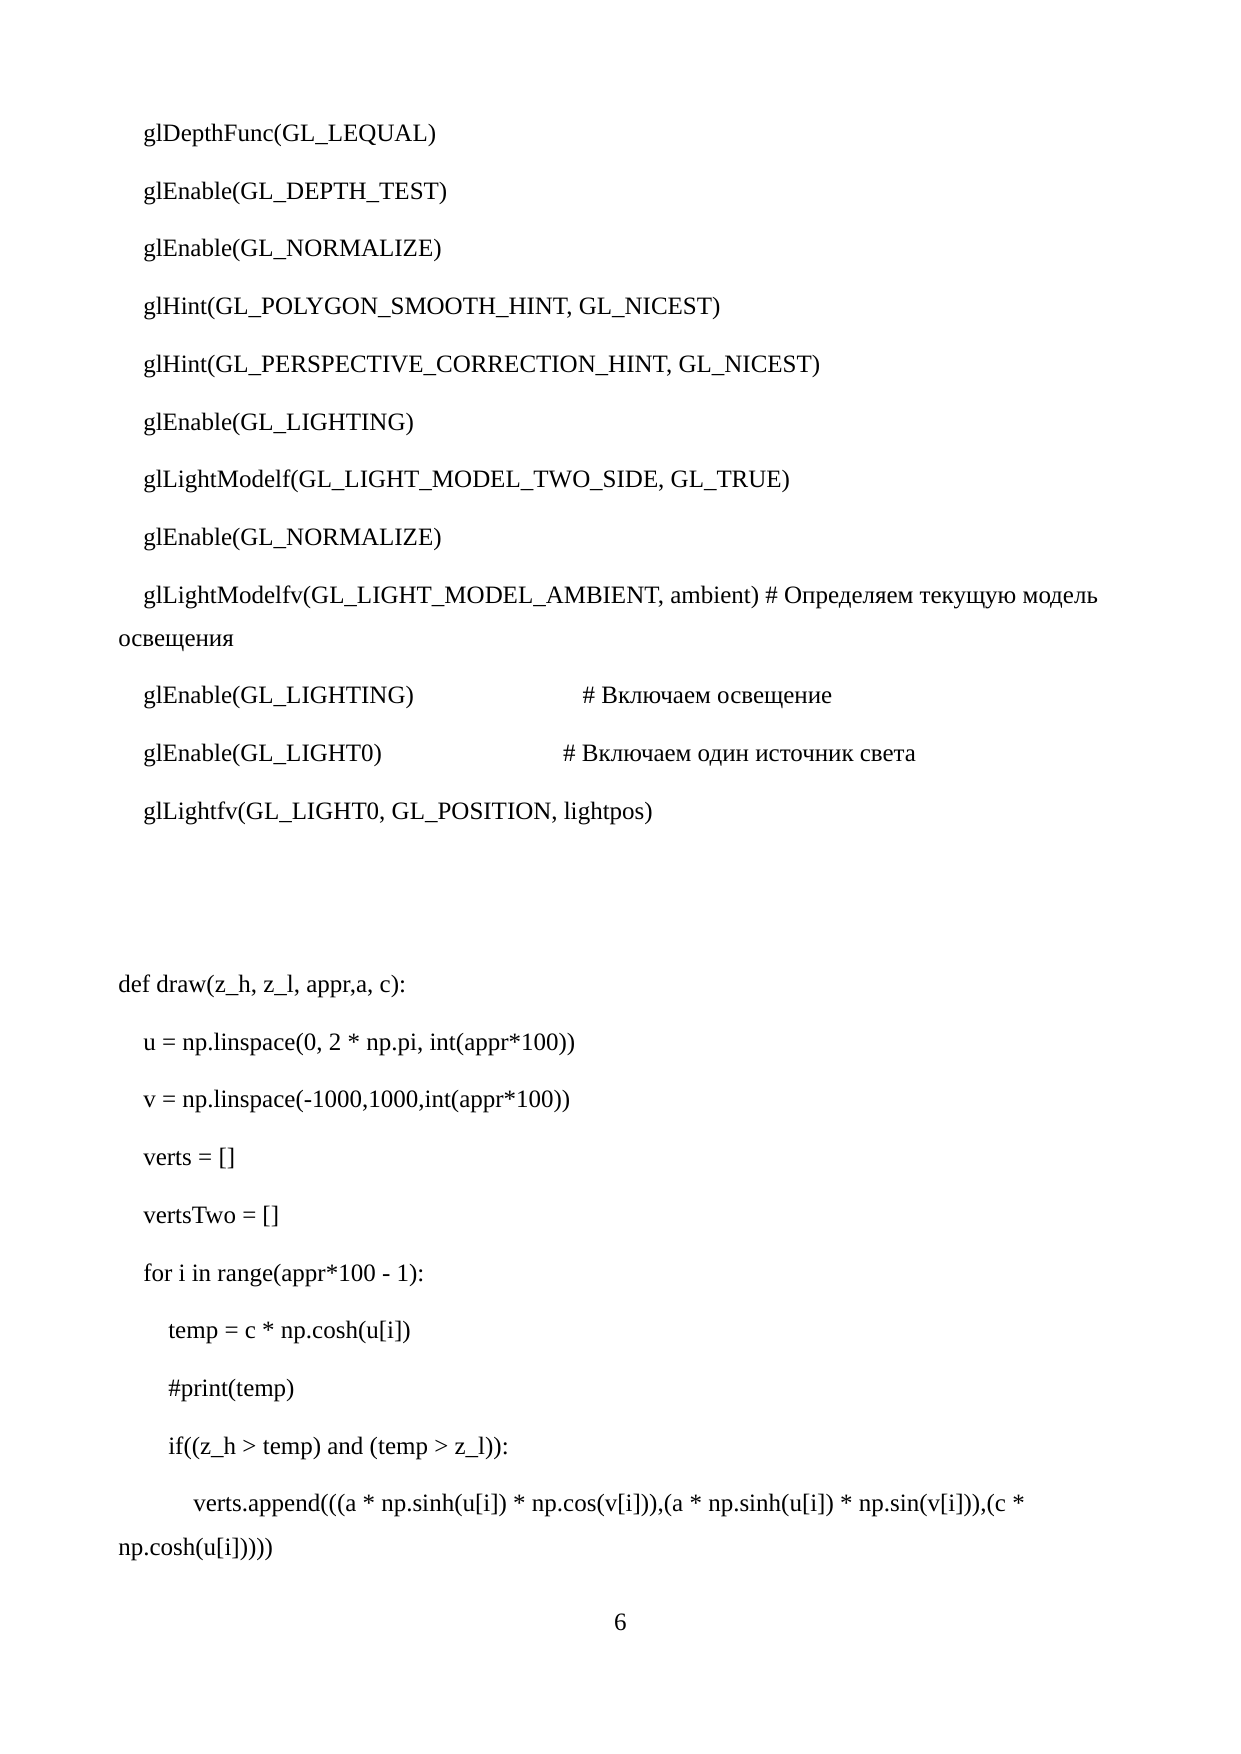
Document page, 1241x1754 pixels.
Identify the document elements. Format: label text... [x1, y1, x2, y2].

text verts.append(((a * np.sinh(u[i]) * np.cos(v[i])),(a * np.sinh(u[i]) * np.sin(v[i])),(c * np.cosh(u[i])))) [118, 1488, 1122, 1560]
text if((z_h > temp) and (temp > z_l)): [118, 1431, 1122, 1459]
text verts = [] [118, 1142, 1122, 1171]
text for i in range(appr*100 - 1): [118, 1258, 1122, 1286]
text glEnable(GL_LIGHTING) # Включаем освещение [118, 681, 1122, 709]
text glEnable(GL_NORMALIZE) [118, 233, 1122, 262]
text glEnable(GL_DEPTH_TEST) [118, 176, 1122, 204]
text glLightModelf(GL_LIGHT_MODEL_TWO_SIDE, GL_TRUE) [118, 464, 1122, 493]
text glHint(GL_PERSPECTIVE_CORRECTION_HINT, GL_NICEST) [118, 349, 1122, 378]
text glDepthFunc(GL_LEQUAL) [118, 118, 1122, 147]
text def draw(z_h, z_l, appr,a, c): [118, 969, 1122, 998]
text glHint(GL_POLYGON_SMOOTH_HINT, GL_NICEST) [118, 291, 1122, 320]
text glEnable(GL_NORMALIZE) [118, 522, 1122, 551]
text temp = c * np.cosh(u[i]) [118, 1315, 1122, 1344]
text glLightModelfv(GL_LIGHT_MODEL_AMBIENT, ambient) # Определяем текущую модель освещения [118, 580, 1122, 652]
text u = np.linspace(0, 2 * np.pi, int(appr*100)) [118, 1027, 1122, 1056]
text glLightfv(GL_LIGHT0, GL_POSITION, lightpos) [118, 796, 1122, 825]
text glEnable(GL_LIGHT0) # Включаем один источник света [118, 738, 1122, 767]
text glEnable(GL_LIGHTING) [118, 407, 1122, 435]
text vertsTwo = [] [118, 1200, 1122, 1229]
text #print(temp) [118, 1373, 1122, 1402]
text v = np.linspace(-1000,1000,int(appr*100)) [118, 1084, 1122, 1113]
